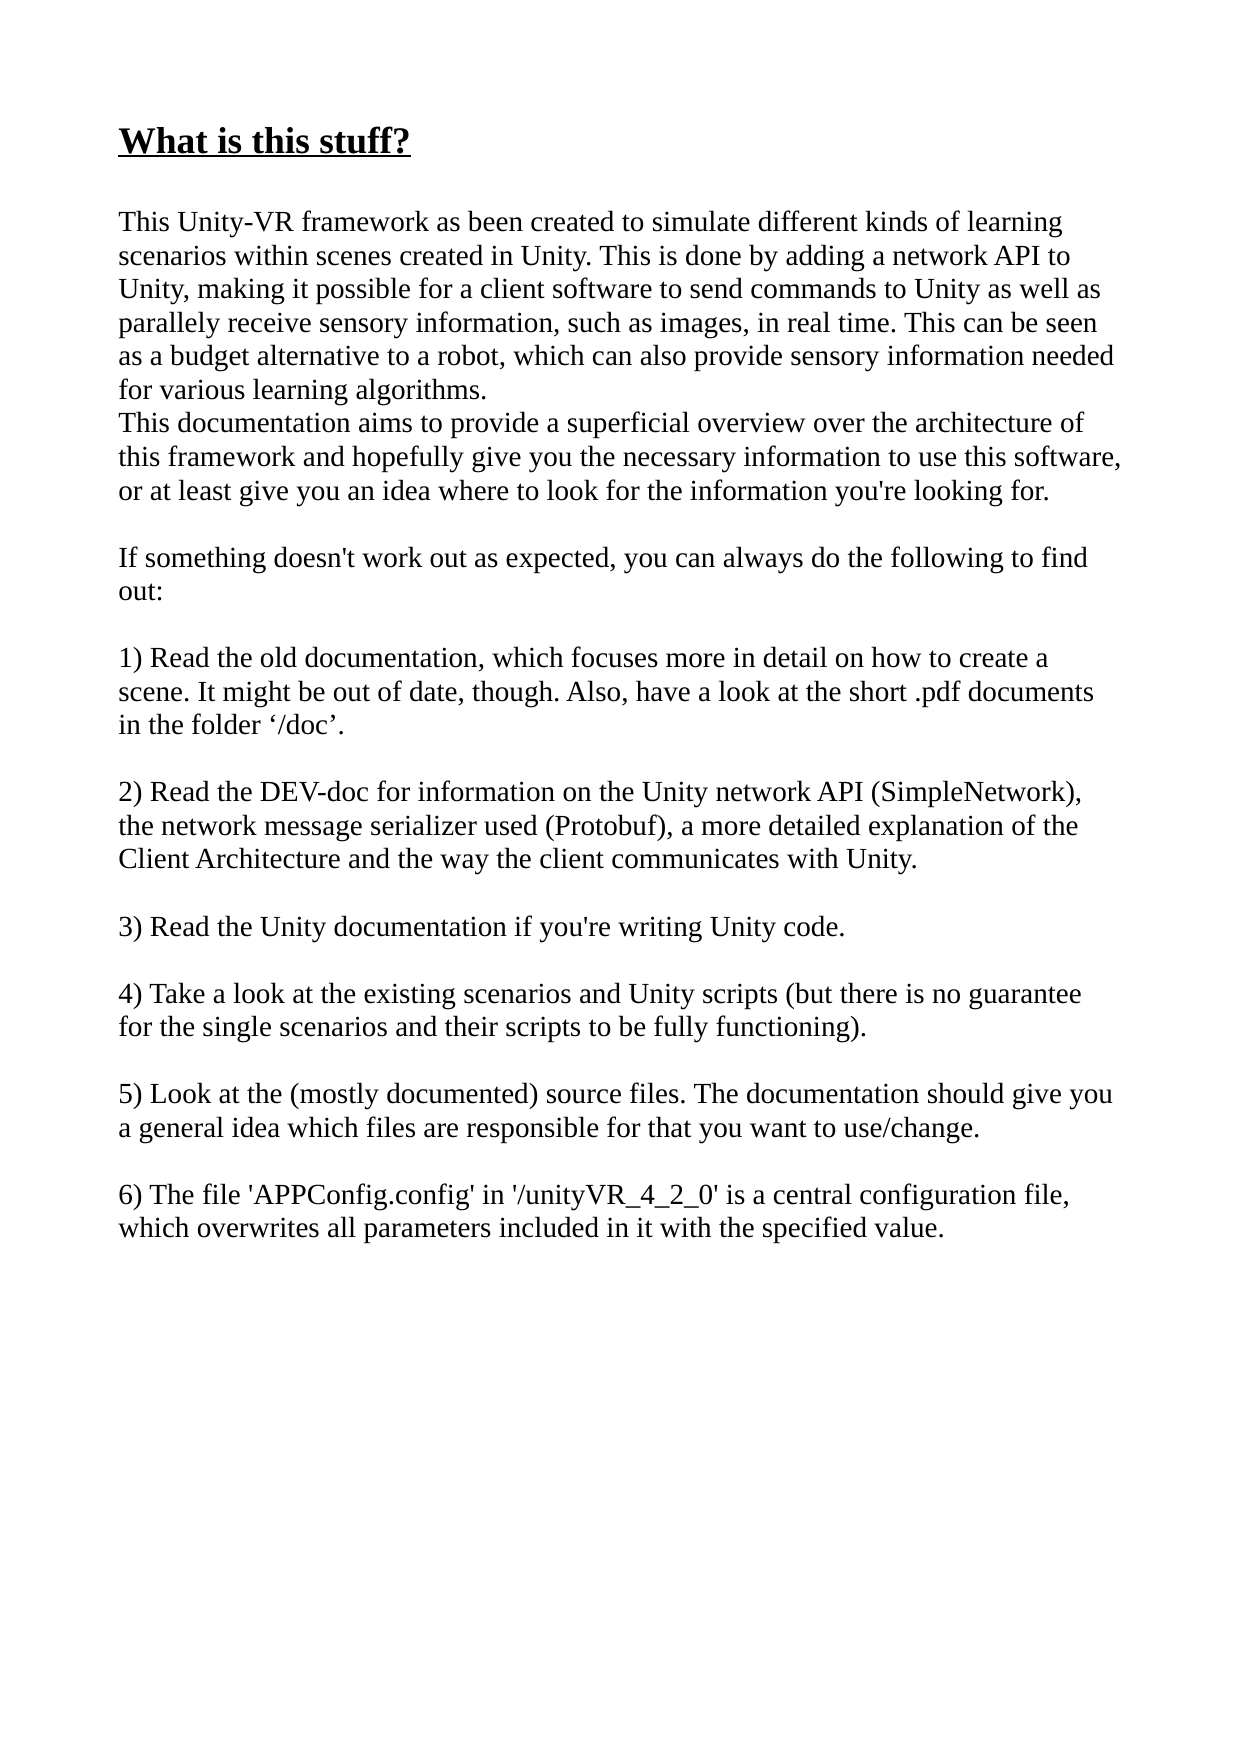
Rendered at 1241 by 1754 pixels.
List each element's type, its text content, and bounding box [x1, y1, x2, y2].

text If something doesn't work out as expected, you can always do the following to find out: [118, 540, 1122, 607]
text 2) Read the DEV-doc for information on the Unity network API (SimpleNetwork), the network message serializer used (Protobuf), a more detailed explanation of the Client Architecture and the way the client communicates with Unity. [118, 774, 1122, 875]
text This documentation aims to provide a superficial overview over the architecture of this framework and hopefully give you the necessary information to use this software, or at least give you an idea where to look for the information you're looking for. [118, 406, 1122, 506]
text 1) Read the old documentation, which focuses more in detail on how to create a scene. It might be out of date, though. Also, have a look at the short .pdf documents [118, 640, 1122, 707]
text This Unity-VR framework as been created to simulate different kinds of learning scenarios within scenes created in Unity. This is done by adding a network API to Unity, making it possible for a client software to send commands to Unity as well as parallely receive sensory information, such as images, in real time. This can be seen as a budget alternative to a robot, which can also provide sensory information needed for various learning algorithms. [118, 204, 1122, 406]
text What is this stuff? [118, 118, 1122, 161]
text in the folder ‘/doc’. [118, 707, 1122, 741]
text 5) Look at the (mostly documented) source files. The documentation should give you a general idea which files are responsible for that you want to use/change. [118, 1076, 1122, 1143]
text 3) Read the Unity documentation if you're writing Unity code. [118, 909, 1122, 942]
text 4) Take a look at the existing scenarios and Unity scripts (but there is no guarantee for the single scenarios and their scripts to be fully functioning). [118, 976, 1122, 1043]
text 6) The file 'APPConfig.config' in '/unityVR_4_2_0' is a central configuration file, which overwrites all parameters included in it with the specified value. [118, 1177, 1122, 1244]
